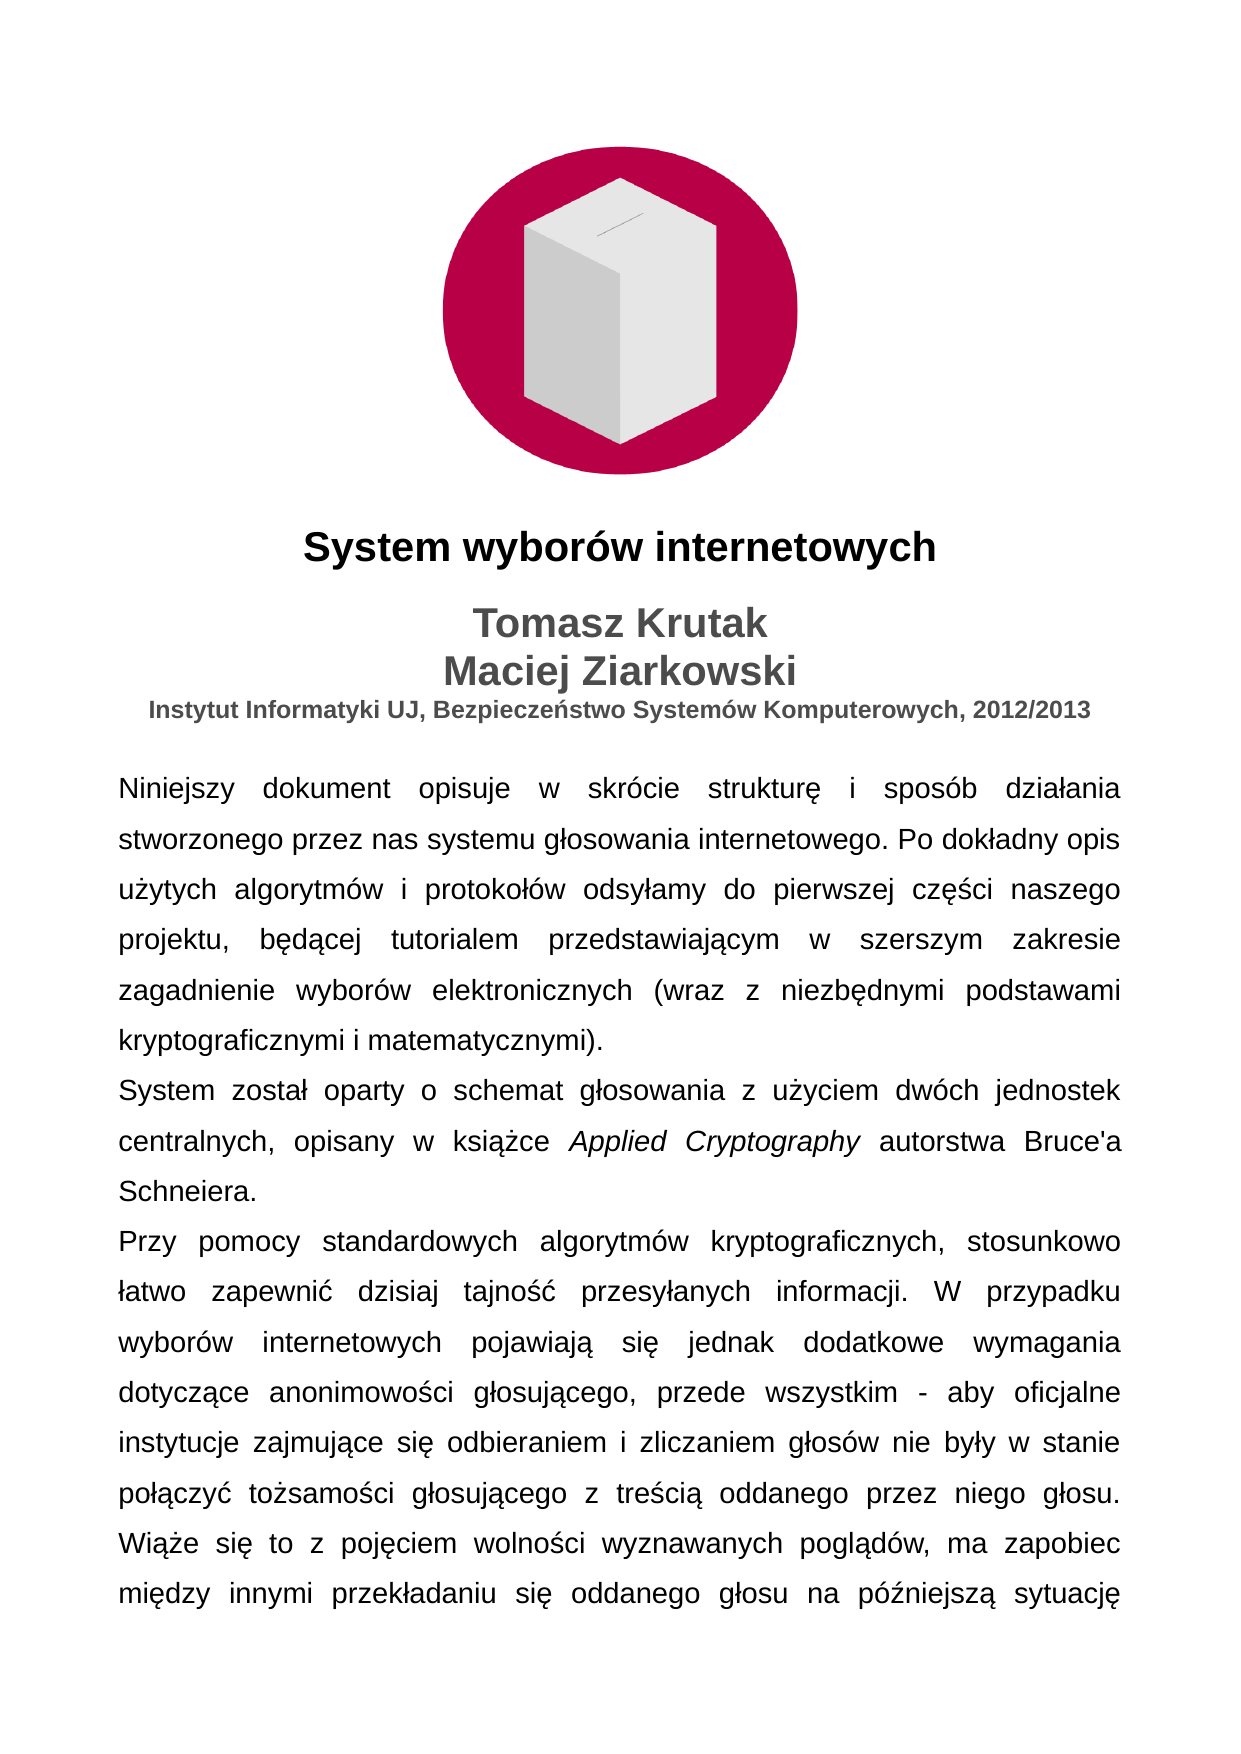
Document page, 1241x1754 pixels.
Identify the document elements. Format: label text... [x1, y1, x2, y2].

text Instytut Informatyki UJ, Bezpieczeństwo Systemów Komputerowych, 2012/2013 [118, 695, 1122, 723]
text System został oparty o schemat głosowania z użyciem dwóch jednostek centralnych, opisany w książce Applied Cryptography autorstwa Bruce'a Schneiera. [118, 1073, 1122, 1207]
text Tomasz Krutak [118, 599, 1122, 647]
text Przy pomocy standardowych algorytmów kryptograficznych, stosunkowo łatwo zapewnić dzisiaj tajność przesyłanych informacji. W przypadku wyborów internetowych pojawiają się jednak dodatkowe wymagania dotyczące anonimowości głosującego, przede wszystkim - aby oficjalne instytucje zajmujące się odbieraniem i zliczaniem głosów nie były w stanie połączyć tożsamości głosującego z treścią oddanego przez niego głosu. Wiąże się to z pojęciem wolności wyznawanych poglądów, ma zapobiec między innymi przekładaniu się oddanego głosu na późniejszą sytuację [118, 1224, 1122, 1610]
text Maciej Ziarkowski [118, 647, 1122, 695]
text Niniejszy dokument opisuje w skrócie strukturę i sposób działania stworzonego przez nas systemu głosowania internetowego. Po dokładny opis użytych algorytmów i protokołów odsyłamy do pierwszej części naszego projektu, będącej tutorialem przedstawiającym w szerszym zakresie zagadnienie wyborów elektronicznych (wraz z niezbędnymi podstawami kryptograficznymi i matematycznymi). [118, 771, 1122, 1056]
text System wyborów internetowych [118, 522, 1122, 570]
picture [442, 146, 798, 475]
